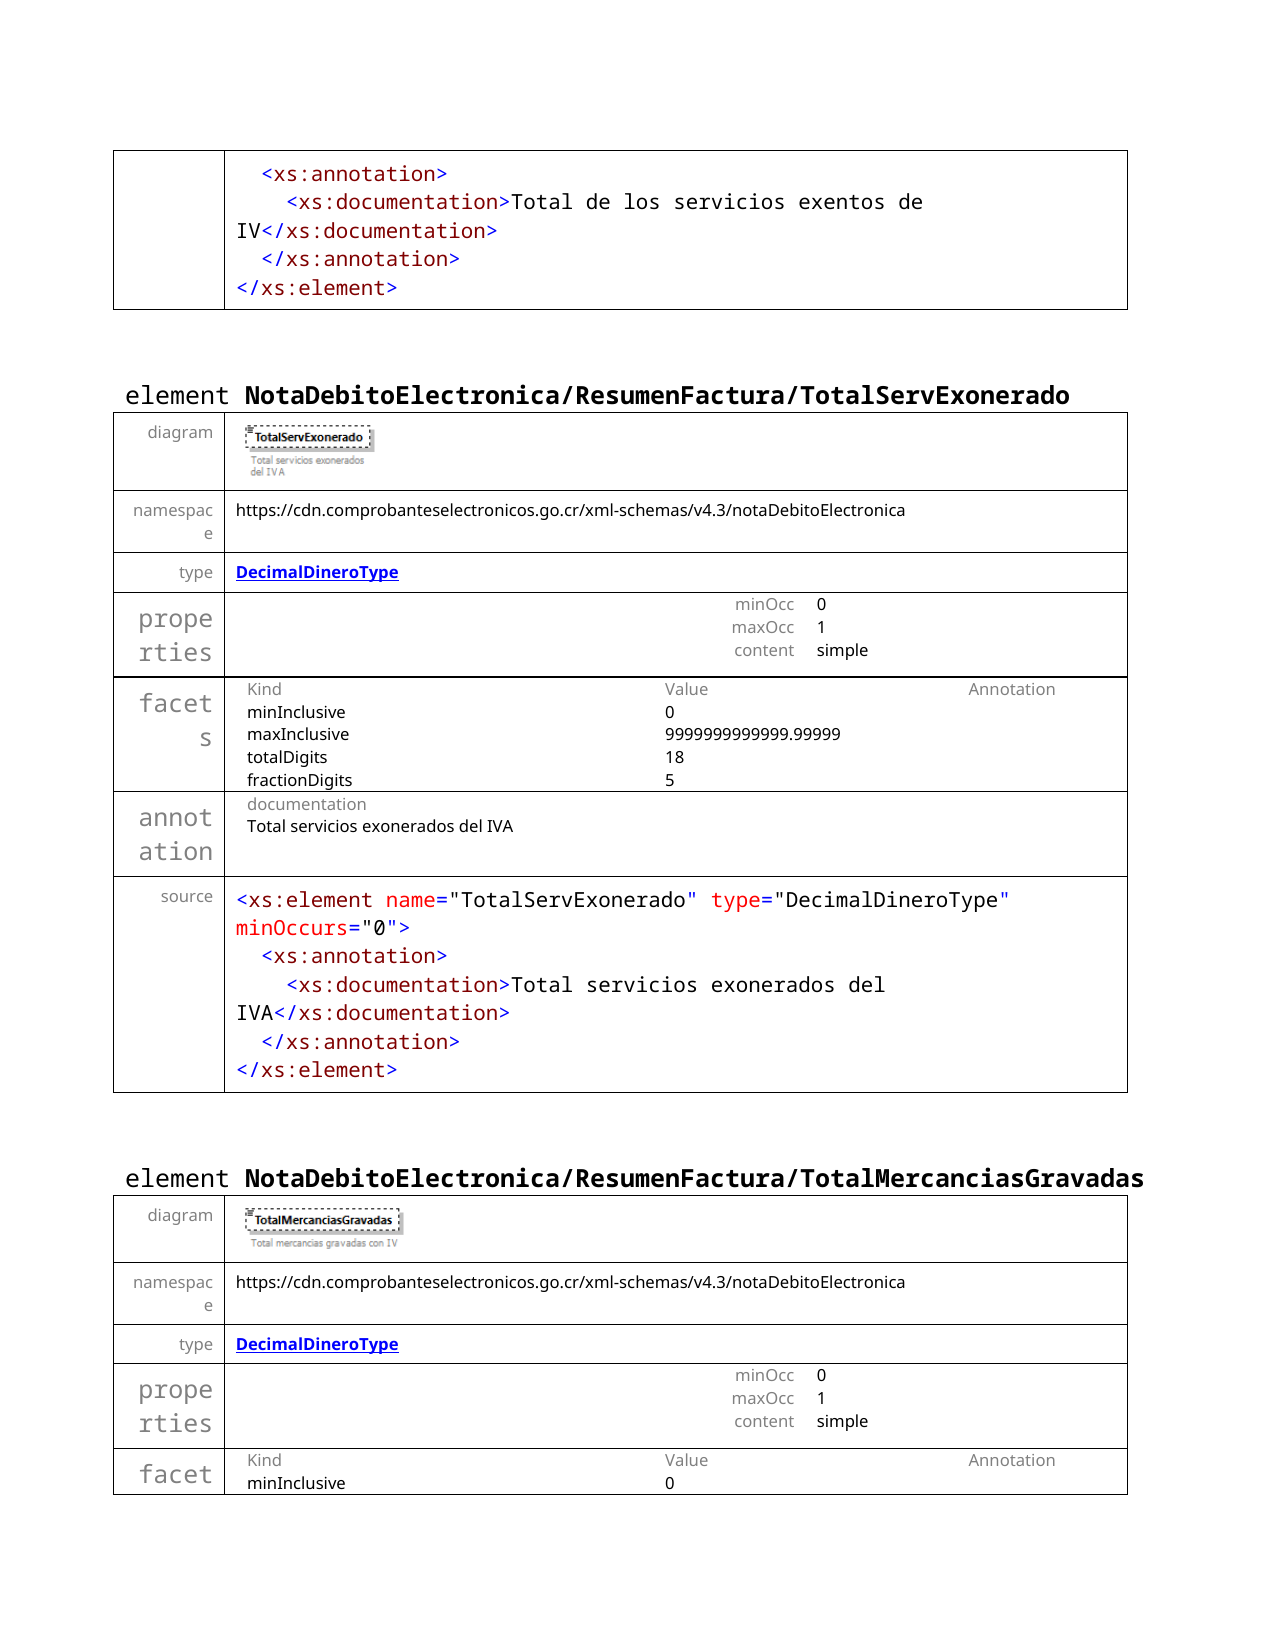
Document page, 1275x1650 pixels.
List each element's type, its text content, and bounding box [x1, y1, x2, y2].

table_cell simple [805, 638, 1127, 661]
table_cell properties [114, 593, 224, 676]
table_cell [225, 593, 1127, 676]
table_cell 5 [654, 768, 957, 791]
table_cell 1 [805, 1387, 1127, 1409]
table_cell https://cdn.comprobanteselectronicos.go.cr/xml-schemas/v4.3/notaDebitoElectronica [225, 491, 1127, 552]
table_cell content [236, 1410, 805, 1432]
table_cell 0 [654, 700, 957, 723]
table_cell [114, 151, 224, 309]
picture [235, 421, 385, 483]
table_cell Total servicios exonerados del IVA [236, 815, 1127, 838]
table_cell [225, 678, 236, 791]
picture [235, 1203, 414, 1254]
table_cell source [114, 877, 224, 1092]
table_cell 9999999999999.99999 [654, 723, 957, 746]
table_header Annotation [957, 1449, 1127, 1472]
table_cell [225, 1364, 1127, 1448]
table_cell namespace [114, 1263, 224, 1324]
table_cell [957, 768, 1127, 791]
table_cell properties [114, 1364, 224, 1448]
table_cell DecimalDineroType [225, 553, 1127, 592]
table_header 0 [805, 593, 1127, 615]
table_cell namespace [114, 491, 224, 552]
table_cell totalDigits [236, 746, 654, 768]
table_header Kind [236, 1449, 654, 1472]
table_cell annotation [114, 792, 224, 876]
table_cell type [114, 553, 224, 592]
table_header 0 [805, 1364, 1127, 1387]
table_cell <xs:element name="TotalServExonerado" type="DecimalDineroType" minOccurs="0"> <xs:annotation> <xs:documentation>Total servicios exonerados del IVA</xs:documentation> </xs:annotation> </xs:element> [225, 877, 1127, 1092]
table_header documentation [236, 792, 1127, 815]
table_cell <xs:annotation> <xs:documentation>Total de los servicios exentos de IV</xs:documentation> </xs:annotation> </xs:element> [225, 151, 1127, 309]
table_cell minInclusive [236, 700, 654, 723]
table_cell 18 [654, 746, 957, 768]
table_header diagram [114, 1196, 224, 1262]
table_header Value [654, 678, 957, 700]
table_cell fractionDigits [236, 768, 654, 791]
table_cell https://cdn.comprobanteselectronicos.go.cr/xml-schemas/v4.3/notaDebitoElectronica [225, 1263, 1127, 1324]
table_cell facets [114, 678, 224, 791]
table_cell 0 [654, 1472, 957, 1494]
table_cell DecimalDineroType [225, 1325, 1127, 1363]
table_header Kind [236, 678, 654, 700]
table_cell minInclusive [236, 1472, 654, 1494]
table_cell [957, 700, 1127, 723]
table_header [225, 1196, 1127, 1262]
table_cell type [114, 1325, 224, 1363]
table_header Annotation [957, 678, 1127, 700]
table_header [225, 413, 1127, 490]
table_cell content [236, 638, 805, 661]
table_header Value [654, 1449, 957, 1472]
text element NotaDebitoElectronica/ResumenFactura/TotalServExonerado [125, 378, 1150, 412]
table_header minOcc [236, 1364, 805, 1387]
table_cell [957, 1472, 1127, 1494]
table_cell [225, 1449, 236, 1494]
table_cell 1 [805, 615, 1127, 638]
table_cell facet [114, 1449, 224, 1494]
table_header minOcc [236, 593, 805, 615]
table_cell maxOcc [236, 1387, 805, 1409]
text element NotaDebitoElectronica/ResumenFactura/TotalMercanciasGravadas [125, 1161, 1150, 1195]
table_cell [225, 792, 1127, 876]
table_cell simple [805, 1410, 1127, 1432]
table_cell [957, 723, 1127, 746]
table_header diagram [114, 413, 224, 490]
table_cell [957, 746, 1127, 768]
table_cell maxOcc [236, 615, 805, 638]
table_cell maxInclusive [236, 723, 654, 746]
